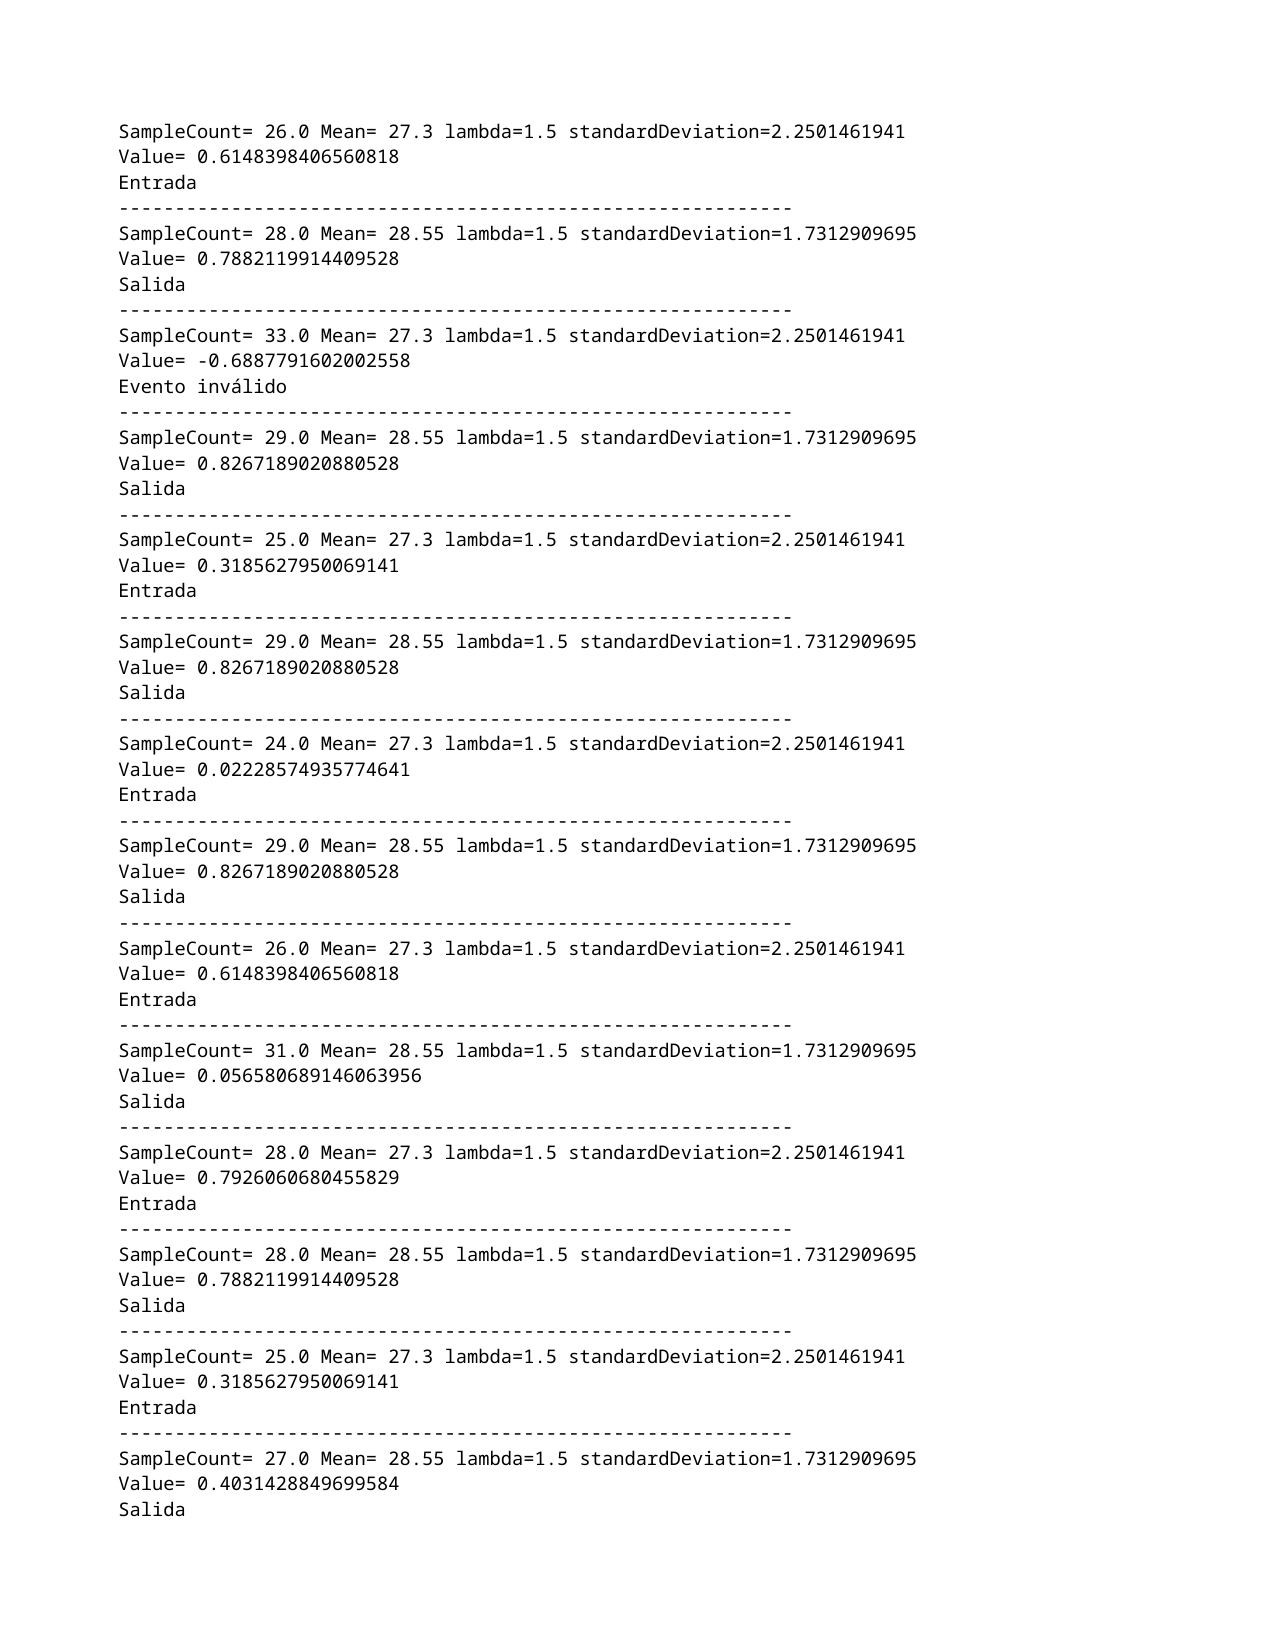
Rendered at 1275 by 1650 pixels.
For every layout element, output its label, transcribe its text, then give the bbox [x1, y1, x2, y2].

text SampleCount= 25.0 Mean= 27.3 lambda=1.5 standardDeviation=2.2501461941 [118, 1343, 1157, 1369]
text SampleCount= 29.0 Mean= 28.55 lambda=1.5 standardDeviation=1.7312909695 [118, 424, 1157, 450]
text Evento inválido [118, 373, 1157, 399]
text ------------------------------------------------------------ [118, 909, 1157, 935]
text ------------------------------------------------------------ [118, 1011, 1157, 1037]
text Value= 0.3185627950069141 [118, 1369, 1157, 1394]
text ------------------------------------------------------------ [118, 705, 1157, 731]
text Salida [118, 679, 1157, 705]
text ------------------------------------------------------------ [118, 1318, 1157, 1343]
text Value= 0.8267189020880528 [118, 654, 1157, 679]
text SampleCount= 28.0 Mean= 28.55 lambda=1.5 standardDeviation=1.7312909695 [118, 1241, 1157, 1267]
text ------------------------------------------------------------ [118, 603, 1157, 628]
text SampleCount= 31.0 Mean= 28.55 lambda=1.5 standardDeviation=1.7312909695 [118, 1037, 1157, 1062]
text ------------------------------------------------------------ [118, 1113, 1157, 1139]
text Value= 0.02228574935774641 [118, 756, 1157, 782]
text SampleCount= 29.0 Mean= 28.55 lambda=1.5 standardDeviation=1.7312909695 [118, 833, 1157, 858]
text Salida [118, 475, 1157, 501]
text Value= 0.8267189020880528 [118, 450, 1157, 475]
text Value= 0.8267189020880528 [118, 858, 1157, 884]
text Value= -0.6887791602002558 [118, 348, 1157, 373]
text SampleCount= 26.0 Mean= 27.3 lambda=1.5 standardDeviation=2.2501461941 [118, 935, 1157, 960]
text Entrada [118, 169, 1157, 195]
text ------------------------------------------------------------ [118, 807, 1157, 833]
text SampleCount= 24.0 Mean= 27.3 lambda=1.5 standardDeviation=2.2501461941 [118, 731, 1157, 756]
text Value= 0.7882119914409528 [118, 1267, 1157, 1292]
text ------------------------------------------------------------ [118, 1216, 1157, 1241]
text Salida [118, 1088, 1157, 1113]
text Entrada [118, 782, 1157, 807]
text Value= 0.7926060680455829 [118, 1164, 1157, 1190]
text SampleCount= 27.0 Mean= 28.55 lambda=1.5 standardDeviation=1.7312909695 [118, 1445, 1157, 1471]
text Value= 0.3185627950069141 [118, 552, 1157, 577]
text Value= 0.056580689146063956 [118, 1062, 1157, 1088]
text Entrada [118, 1190, 1157, 1216]
text Salida [118, 271, 1157, 297]
text ------------------------------------------------------------ [118, 297, 1157, 322]
text Value= 0.6148398406560818 [118, 144, 1157, 169]
text ------------------------------------------------------------ [118, 399, 1157, 424]
text Value= 0.4031428849699584 [118, 1471, 1157, 1496]
text SampleCount= 25.0 Mean= 27.3 lambda=1.5 standardDeviation=2.2501461941 [118, 526, 1157, 552]
text Salida [118, 884, 1157, 909]
text Entrada [118, 1394, 1157, 1420]
text Salida [118, 1496, 1157, 1522]
text SampleCount= 28.0 Mean= 28.55 lambda=1.5 standardDeviation=1.7312909695 [118, 220, 1157, 246]
text Entrada [118, 577, 1157, 603]
text Value= 0.6148398406560818 [118, 960, 1157, 986]
text SampleCount= 26.0 Mean= 27.3 lambda=1.5 standardDeviation=2.2501461941 [118, 118, 1157, 144]
text Salida [118, 1292, 1157, 1318]
text SampleCount= 33.0 Mean= 27.3 lambda=1.5 standardDeviation=2.2501461941 [118, 322, 1157, 348]
text Entrada [118, 986, 1157, 1011]
text SampleCount= 28.0 Mean= 27.3 lambda=1.5 standardDeviation=2.2501461941 [118, 1139, 1157, 1164]
text SampleCount= 29.0 Mean= 28.55 lambda=1.5 standardDeviation=1.7312909695 [118, 628, 1157, 654]
text ------------------------------------------------------------ [118, 195, 1157, 220]
text ------------------------------------------------------------ [118, 1420, 1157, 1445]
text ------------------------------------------------------------ [118, 501, 1157, 526]
text Value= 0.7882119914409528 [118, 246, 1157, 271]
